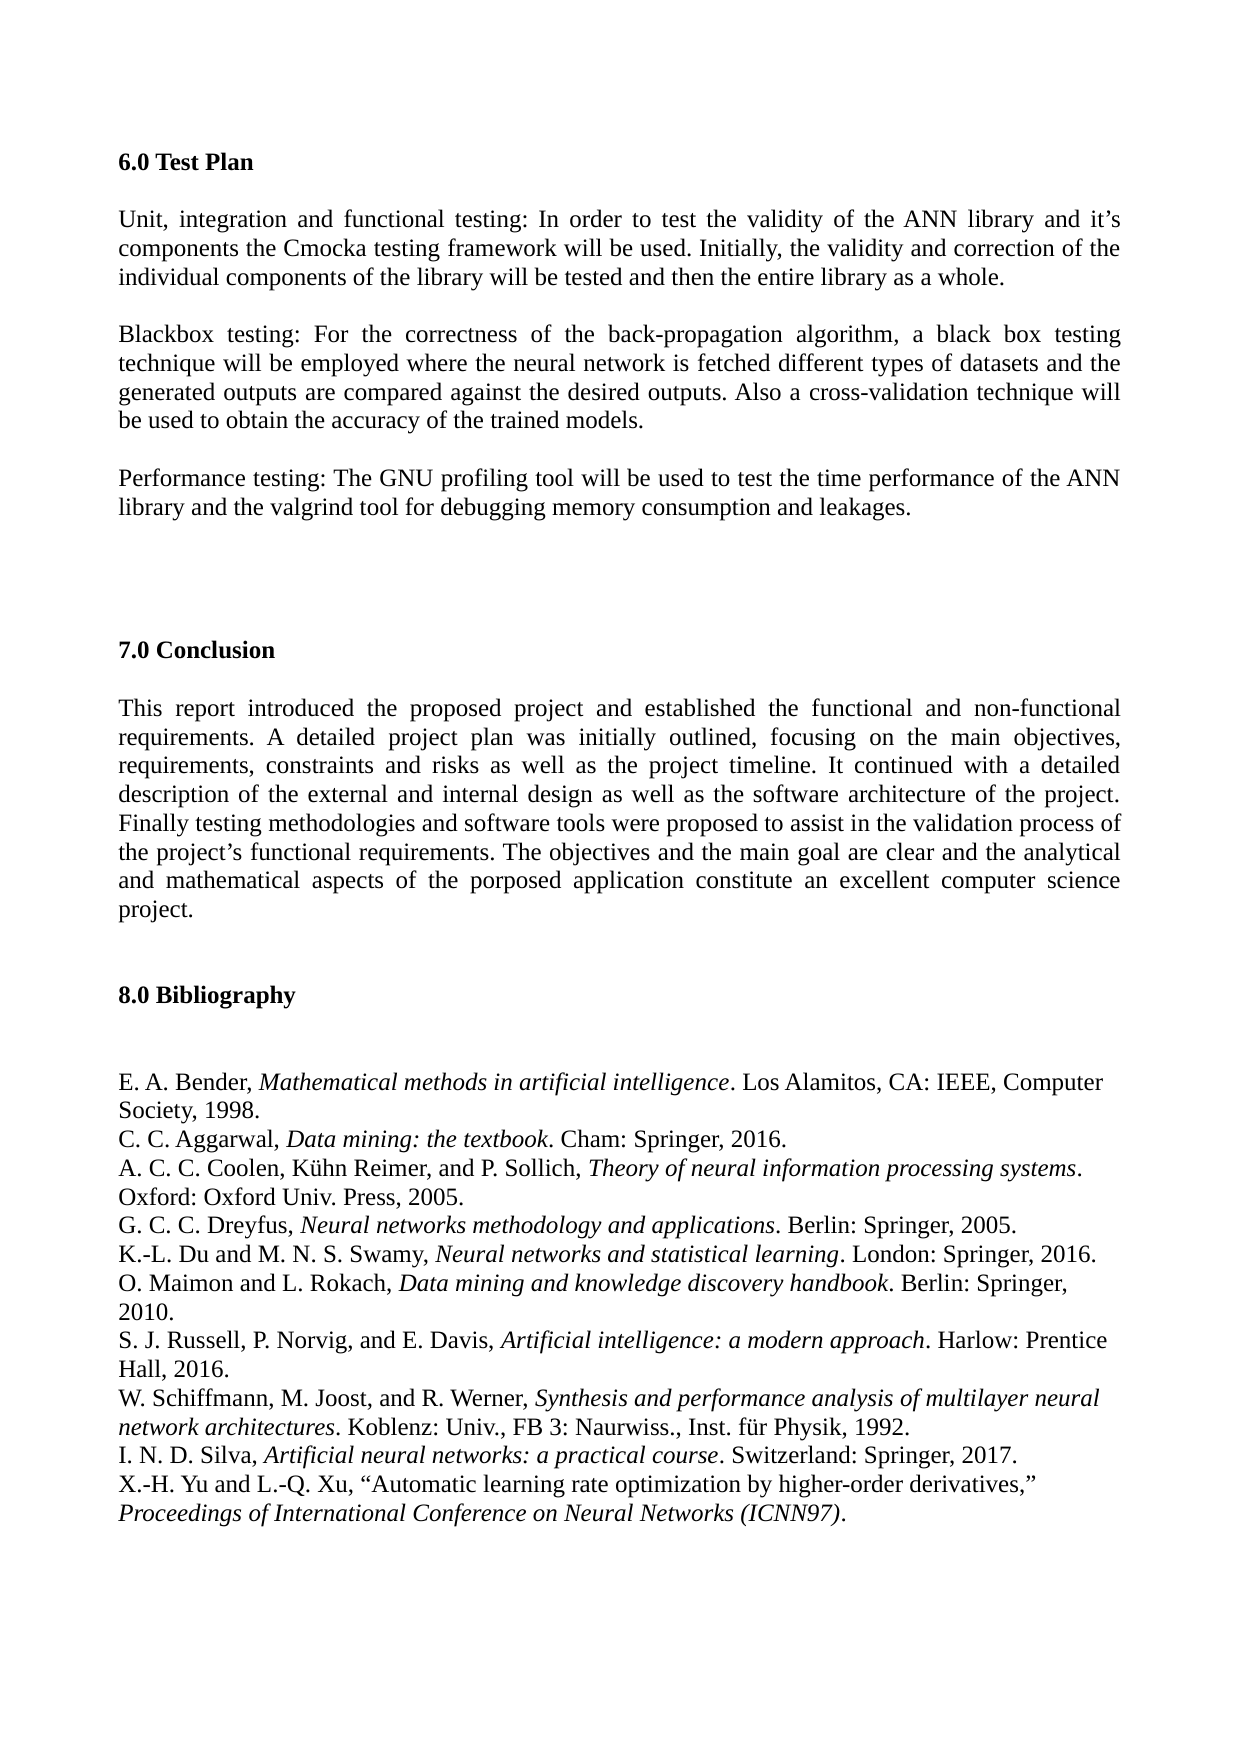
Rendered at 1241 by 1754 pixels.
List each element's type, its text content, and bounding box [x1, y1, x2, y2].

text X.-H. Yu and L.-Q. Xu, “Automatic learning rate optimization by higher-order derivatives,” Proceedings of International Conference on Neural Networks (ICNN97). [118, 1469, 1122, 1527]
text 8.0 Bibliography [118, 981, 1122, 1009]
text C. C. Aggarwal, Data mining: the textbook. Cham: Springer, 2016. [118, 1124, 1122, 1153]
text A. C. C. Coolen, Kühn Reimer, and P. Sollich, Theory of neural information processing systems. Oxford: Oxford Univ. Press, 2005. [118, 1153, 1122, 1211]
text W. Schiffmann, M. Joost, and R. Werner, Synthesis and performance analysis of multilayer neural network architectures. Koblenz: Univ., FB 3: Naurwiss., Inst. für Physik, 1992. [118, 1383, 1122, 1441]
text Blackbox testing: For the correctness of the back-propagation algorithm, a black box testing technique will be employed where the neural network is fetched different types of datasets and the generated outputs are compared against the desired outputs. Also a cross-validation technique will be used to obtain the accuracy of the trained models. [118, 319, 1122, 434]
text I. N. D. Silva, Artificial neural networks: a practical course. Switzerland: Springer, 2017. [118, 1441, 1122, 1469]
text O. Maimon and L. Rokach, Data mining and knowledge discovery handbook. Berlin: Springer, 2010. [118, 1268, 1122, 1326]
text Performance testing: The GNU profiling tool will be used to test the time performance of the ANN library and the valgrind tool for debugging memory consumption and leakages. [118, 463, 1122, 521]
text G. C. C. Dreyfus, Neural networks methodology and applications. Berlin: Springer, 2005. [118, 1211, 1122, 1239]
text S. J. Russell, P. Norvig, and E. Davis, Artificial intelligence: a modern approach. Harlow: Prentice Hall, 2016. [118, 1326, 1122, 1383]
text E. A. Bender, Mathematical methods in artificial intelligence. Los Alamitos, CA: IEEE, Computer Society, 1998. [118, 1067, 1122, 1124]
text 7.0 Conclusion [118, 636, 1122, 664]
text K.-L. Du and M. N. S. Swamy, Neural networks and statistical learning. London: Springer, 2016. [118, 1239, 1122, 1268]
text This report introduced the proposed project and established the functional and non-functional requirements. A detailed project plan was initially outlined, focusing on the main objectives, requirements, constraints and risks as well as the project timeline. It continued with a detailed description of the external and internal design as well as the software architecture of the project. Finally testing methodologies and software tools were proposed to assist in the validation process of the project’s functional requirements. The objectives and the main goal are clear and the analytical and mathematical aspects of the porposed application constitute an excellent computer science project. [118, 693, 1122, 923]
text 6.0 Test Plan [118, 147, 1122, 176]
text Unit, integration and functional testing: In order to test the validity of the ANN library and it’s components the Cmocka testing framework will be used. Initially, the validity and correction of the individual components of the library will be tested and then the entire library as a whole. [118, 204, 1122, 291]
